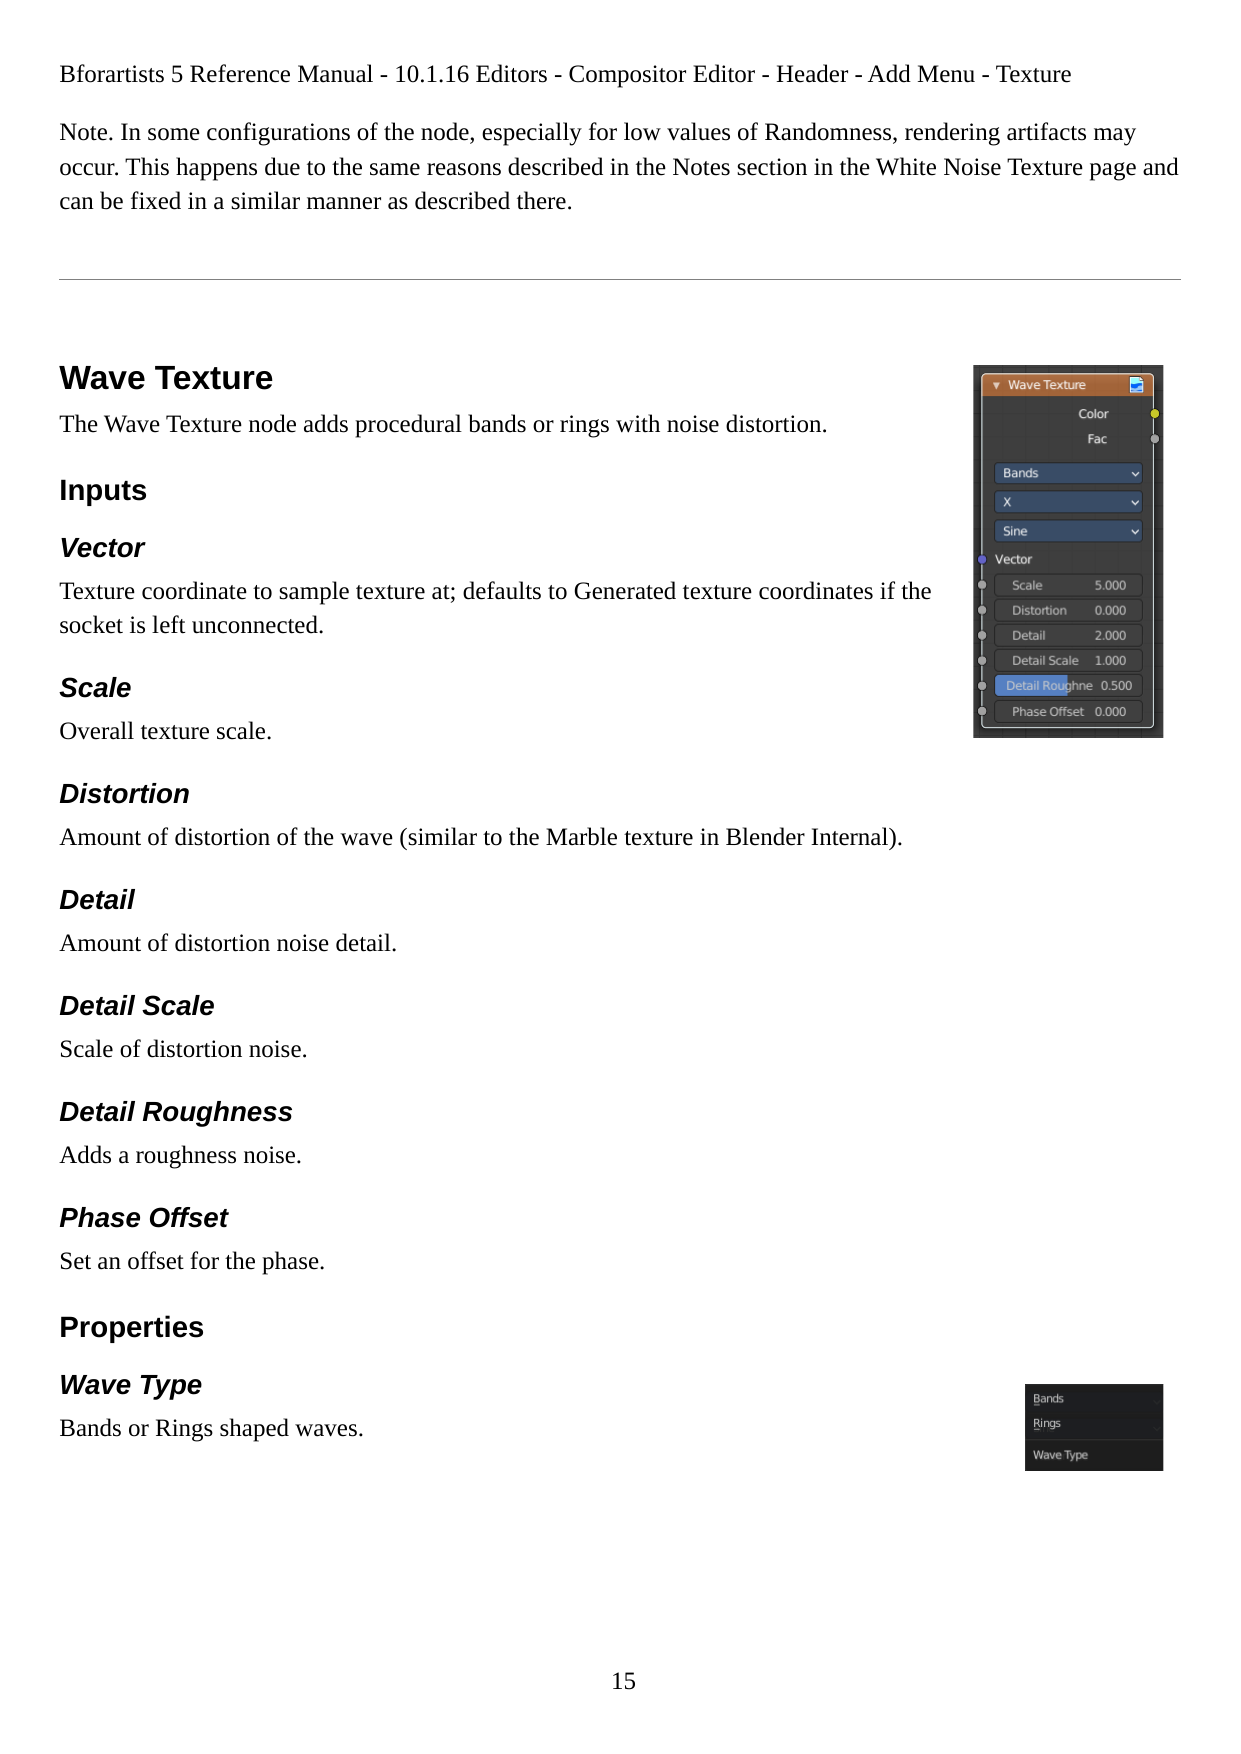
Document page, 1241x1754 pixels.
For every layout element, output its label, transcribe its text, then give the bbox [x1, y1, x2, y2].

subtitle Detail Scale [59, 989, 1181, 1021]
text Scale of distortion noise. [59, 1034, 1181, 1063]
picture [973, 365, 1164, 738]
subtitle [1164, 473, 1181, 506]
subtitle Wave Texture [59, 358, 1181, 396]
text Note. In some configurations of the node, especially for low values of Randomness, rendering artifacts may occur. This happens due to the same reasons described in the Notes section in the White Noise Texture page and can be fixed in a similar manner as described there. [59, 117, 1181, 215]
subtitle Vector [59, 531, 973, 563]
text Adds a roughness noise. [59, 1140, 1181, 1169]
text Texture coordinate to sample texture at; defaults to Generated texture coordinates if the socket is left unconnected. [59, 576, 973, 639]
subtitle Distortion [59, 778, 1181, 809]
text Bands or Rings shaped waves. [59, 1413, 1025, 1441]
subtitle [1164, 672, 1181, 704]
picture [1025, 1384, 1164, 1471]
subtitle Phase Offset [59, 1201, 1181, 1233]
text Amount of distortion of the wave (similar to the Marble texture in Blender Internal). [59, 822, 1181, 851]
subtitle [1164, 531, 1181, 563]
subtitle Detail Roughness [59, 1096, 1181, 1127]
text Set an offset for the phase. [59, 1246, 1181, 1274]
subtitle Detail [59, 884, 1181, 916]
text Overall texture scale. [59, 716, 1181, 745]
text Amount of distortion noise detail. [59, 928, 1181, 957]
subtitle Scale [59, 672, 973, 704]
subtitle Wave Type [59, 1368, 1181, 1400]
subtitle Properties [59, 1309, 1181, 1343]
subtitle Inputs [59, 473, 973, 506]
text The Wave Texture node adds procedural bands or rings with noise distortion. [59, 409, 973, 438]
